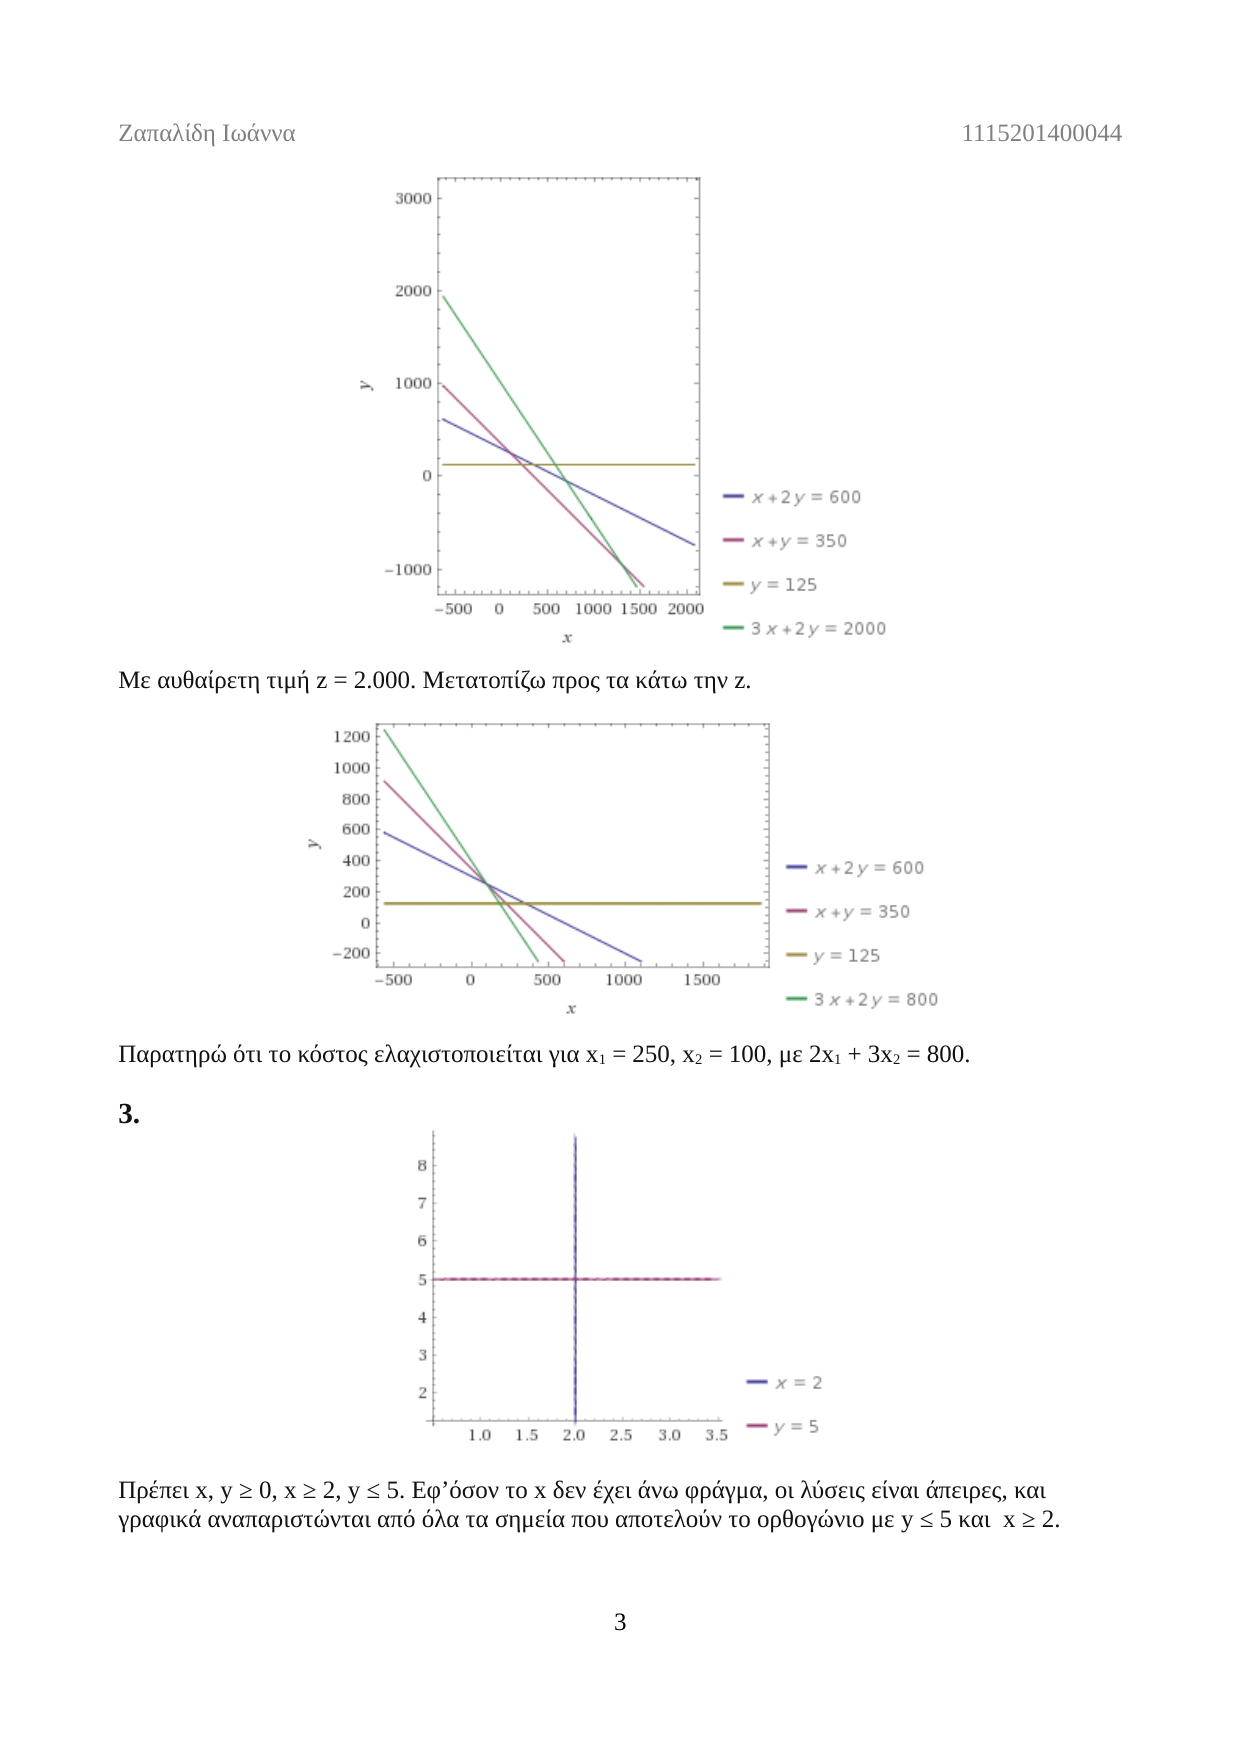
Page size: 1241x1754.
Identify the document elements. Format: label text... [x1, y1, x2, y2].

text 3. [118, 1096, 1122, 1130]
picture [353, 176, 887, 649]
text Με αυθαίρετη τιμή z = 2.000. Μετατοπίζω προς τα κάτω την z. [118, 665, 1122, 694]
text Παρατηρώ ότι το κόστος ελαχιστοποιείται για x1 = 250, x2 = 100, με 2x1 + 3x2 = 800. [118, 1039, 1122, 1068]
picture [301, 722, 939, 1020]
picture [417, 1130, 823, 1447]
text Πρέπει x, y ≥ 0, x ≥ 2, y ≤ 5. Εφ’όσον το x δεν έχει άνω φράγμα, οι λύσεις είναι άπειρες, και γραφικά αναπαριστώνται από όλα τα σημεία που αποτελούν το ορθογώνιο με y ≤ 5 και x ≥ 2. [118, 1475, 1122, 1532]
